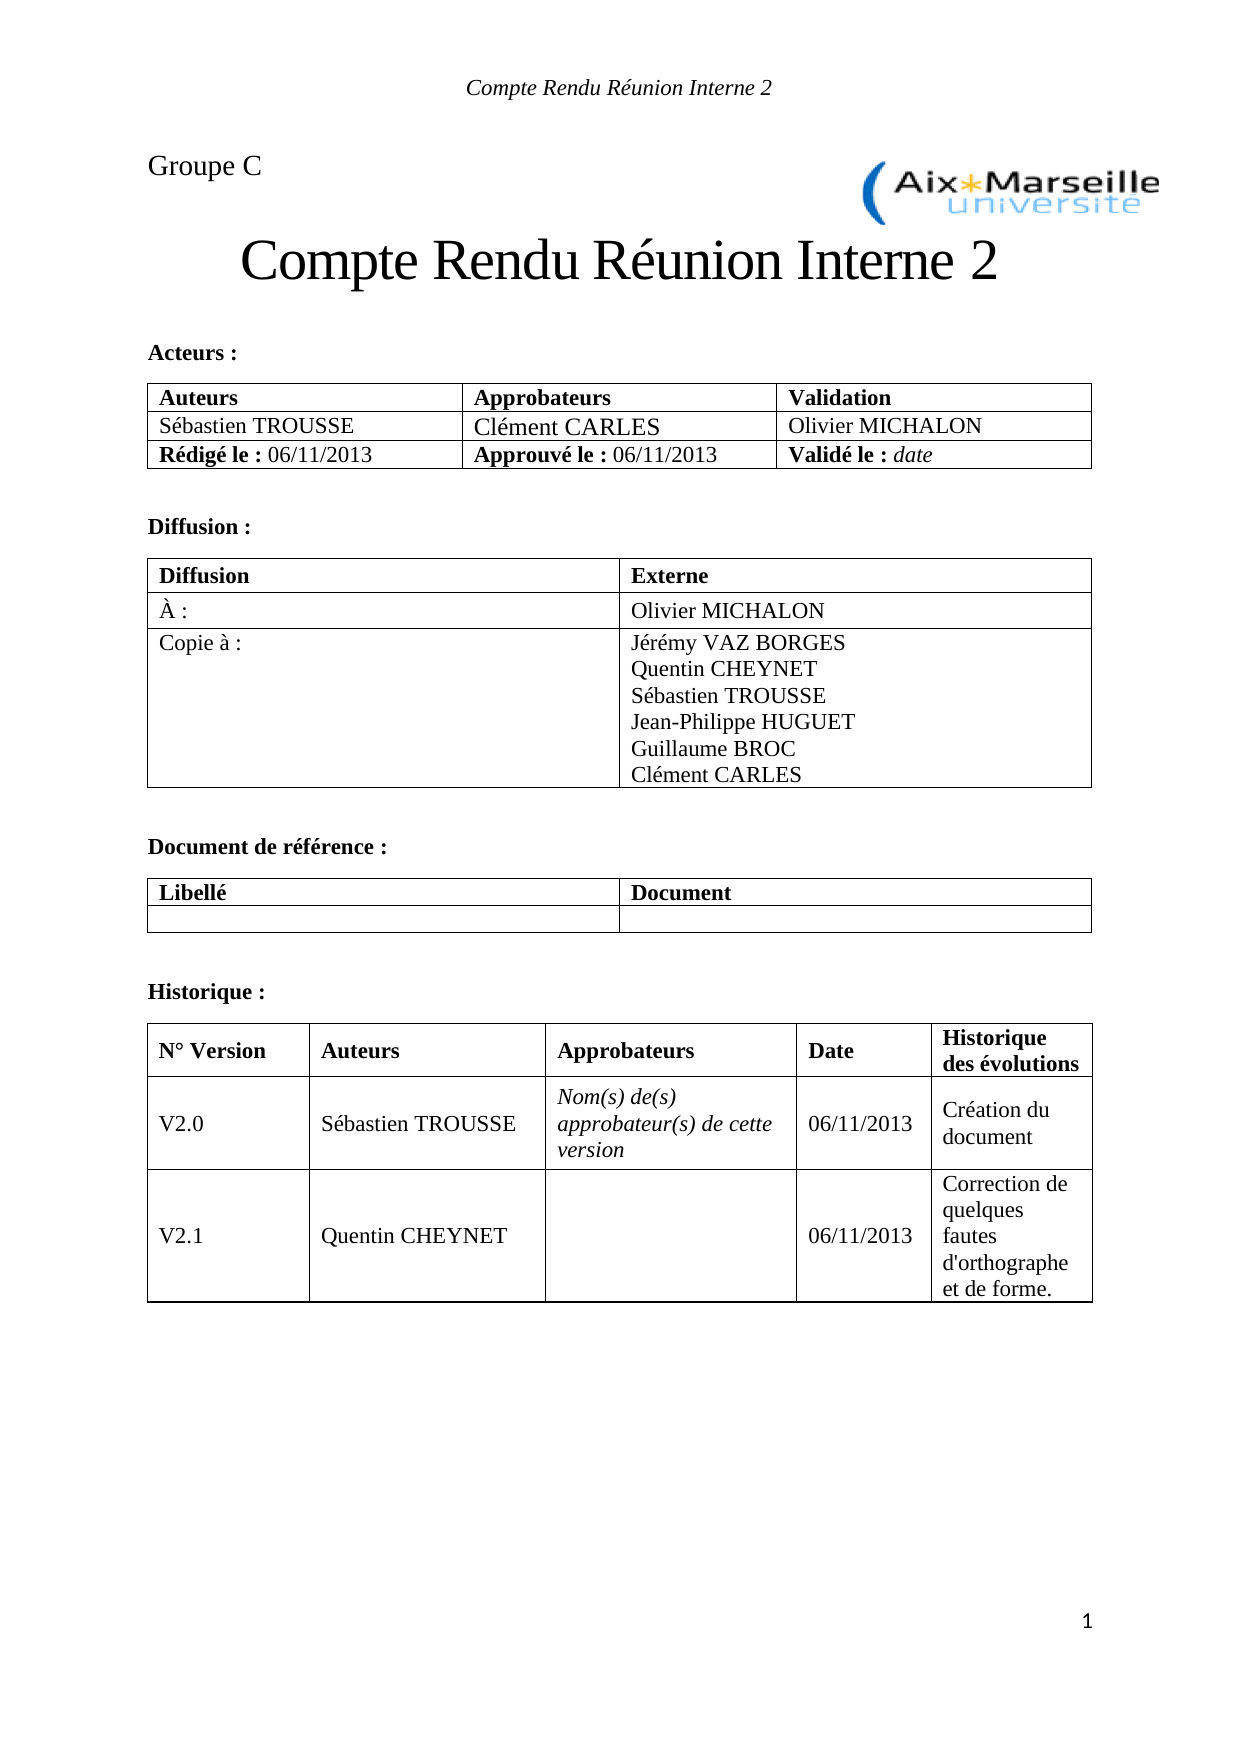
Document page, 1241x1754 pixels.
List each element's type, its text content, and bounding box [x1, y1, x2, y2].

text Document de référence : [148, 833, 1093, 859]
table_cell Copie à : [148, 629, 619, 787]
text Historique : [148, 978, 1093, 1004]
table_cell Quentin CHEYNET [310, 1170, 545, 1301]
table_header Diffusion [148, 559, 619, 592]
table_header N° Version [148, 1024, 309, 1076]
table_cell Nom(s) de(s) approbateur(s) de cette version [546, 1077, 796, 1169]
table_cell 06/11/2013 [797, 1170, 931, 1301]
table_cell Clément CARLES [463, 412, 776, 440]
table_cell Correction de quelques fautes d'orthographe et de forme. [932, 1170, 1092, 1301]
table_header Auteurs [148, 384, 462, 411]
table_header Libellé [148, 879, 619, 905]
table_header Externe [620, 559, 1091, 592]
table_header Historique des évolutions [932, 1024, 1092, 1076]
table_cell Rédigé le : 06/11/2013 [148, 441, 462, 468]
text Compte Rendu Réunion Interne 2 [148, 225, 1093, 292]
table_cell Olivier MICHALON [620, 593, 1091, 628]
table_cell [148, 906, 619, 932]
table_cell 06/11/2013 [797, 1077, 931, 1169]
table_cell Sébastien TROUSSE [310, 1077, 545, 1169]
table_cell Validé le : date [777, 441, 1091, 468]
text Acteurs : [148, 339, 1093, 365]
table_header Document [620, 879, 1091, 905]
table_cell Olivier MICHALON [777, 412, 1091, 440]
table_header Approbateurs [546, 1024, 796, 1076]
table_header Auteurs [310, 1024, 545, 1076]
table_cell Approuvé le : 06/11/2013 [463, 441, 776, 468]
text Groupe C [148, 148, 1093, 181]
table_cell À : [148, 593, 619, 628]
table_header Validation [777, 384, 1091, 411]
table_cell V2.1 [148, 1170, 309, 1301]
table_cell Jérémy VAZ BORGES Quentin CHEYNET Sébastien TROUSSE Jean-Philippe HUGUET Guillaume BROC Clément CARLES [620, 629, 1091, 787]
table_cell V2.0 [148, 1077, 309, 1169]
table_cell [546, 1170, 796, 1301]
table_cell [620, 906, 1091, 932]
table_cell Création du document [932, 1077, 1092, 1169]
table_header Date [797, 1024, 931, 1076]
table_header Approbateurs [463, 384, 776, 411]
table_cell Sébastien TROUSSE [148, 412, 462, 440]
text Diffusion : [148, 513, 1093, 540]
